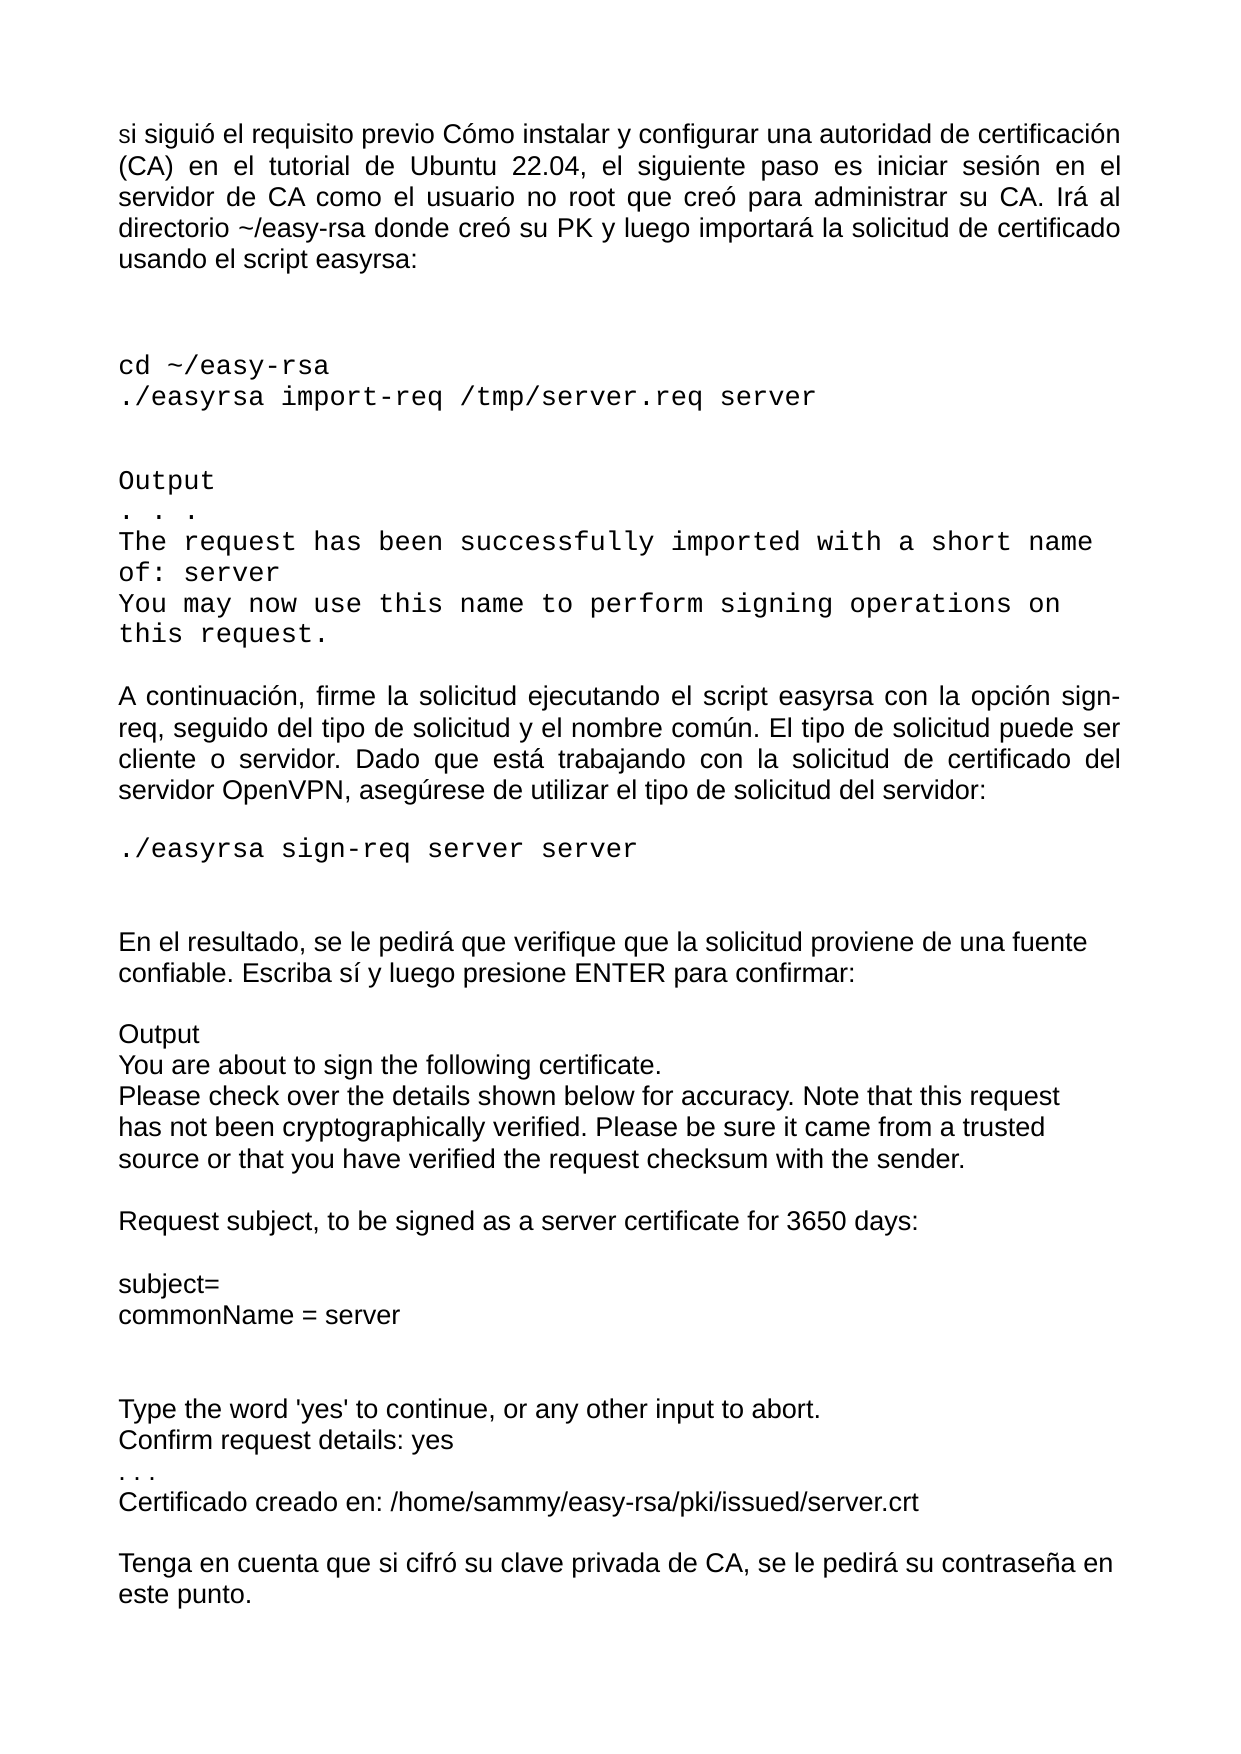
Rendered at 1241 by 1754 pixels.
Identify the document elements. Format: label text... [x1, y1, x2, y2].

text Output [118, 1018, 1122, 1049]
text A continuación, firme la solicitud ejecutando el script easyrsa con la opción sign-req, seguido del tipo de solicitud y el nombre común. El tipo de solicitud puede ser cliente o servidor. Dado que está trabajando con la solicitud de certificado del servidor OpenVPN, asegúrese de utilizar el tipo de solicitud del servidor: [118, 680, 1122, 805]
text Certificado creado en: /home/sammy/easy-rsa/pki/issued/server.crt [118, 1486, 1122, 1518]
text Output [118, 466, 1122, 497]
text ./easyrsa sign-req server server [118, 835, 1122, 866]
text . . . [118, 1455, 1122, 1486]
text subject= [118, 1268, 1122, 1299]
text source or that you have verified the request checksum with the sender. [118, 1143, 1122, 1174]
text Confirm request details: yes [118, 1424, 1122, 1455]
text ./easyrsa import-req /tmp/server.req server [118, 383, 1122, 413]
text En el resultado, se le pedirá que verifique que la solicitud proviene de una fuente confiable. Escriba sí y luego presione ENTER para confirmar: [118, 926, 1122, 988]
text commonName = server [118, 1299, 1122, 1330]
text . . . [118, 497, 1122, 528]
text cd ~/easy-rsa [118, 352, 1122, 383]
text Please check over the details shown below for accuracy. Note that this request [118, 1080, 1122, 1111]
text You may now use this name to perform signing operations on this request. [118, 589, 1122, 651]
text Tenga en cuenta que si cifró su clave privada de CA, se le pedirá su contraseña en este punto. [118, 1547, 1122, 1610]
text Type the word 'yes' to continue, or any other input to abort. [118, 1393, 1122, 1424]
text The request has been successfully imported with a short name of: server [118, 528, 1122, 589]
text Request subject, to be signed as a server certificate for 3650 days: [118, 1205, 1122, 1236]
text Si siguió el requisito previo Cómo instalar y configurar una autoridad de certificación (CA) en el tutorial de Ubuntu 22.04, el siguiente paso es iniciar sesión en el servidor de CA como el usuario no root que creó para administrar su CA. Irá al directorio ~/easy-rsa donde creó su PK y luego importará la solicitud de certificado usando el script easyrsa: [118, 118, 1122, 275]
text You are about to sign the following certificate. [118, 1049, 1122, 1080]
text has not been cryptographically verified. Please be sure it came from a trusted [118, 1111, 1122, 1143]
